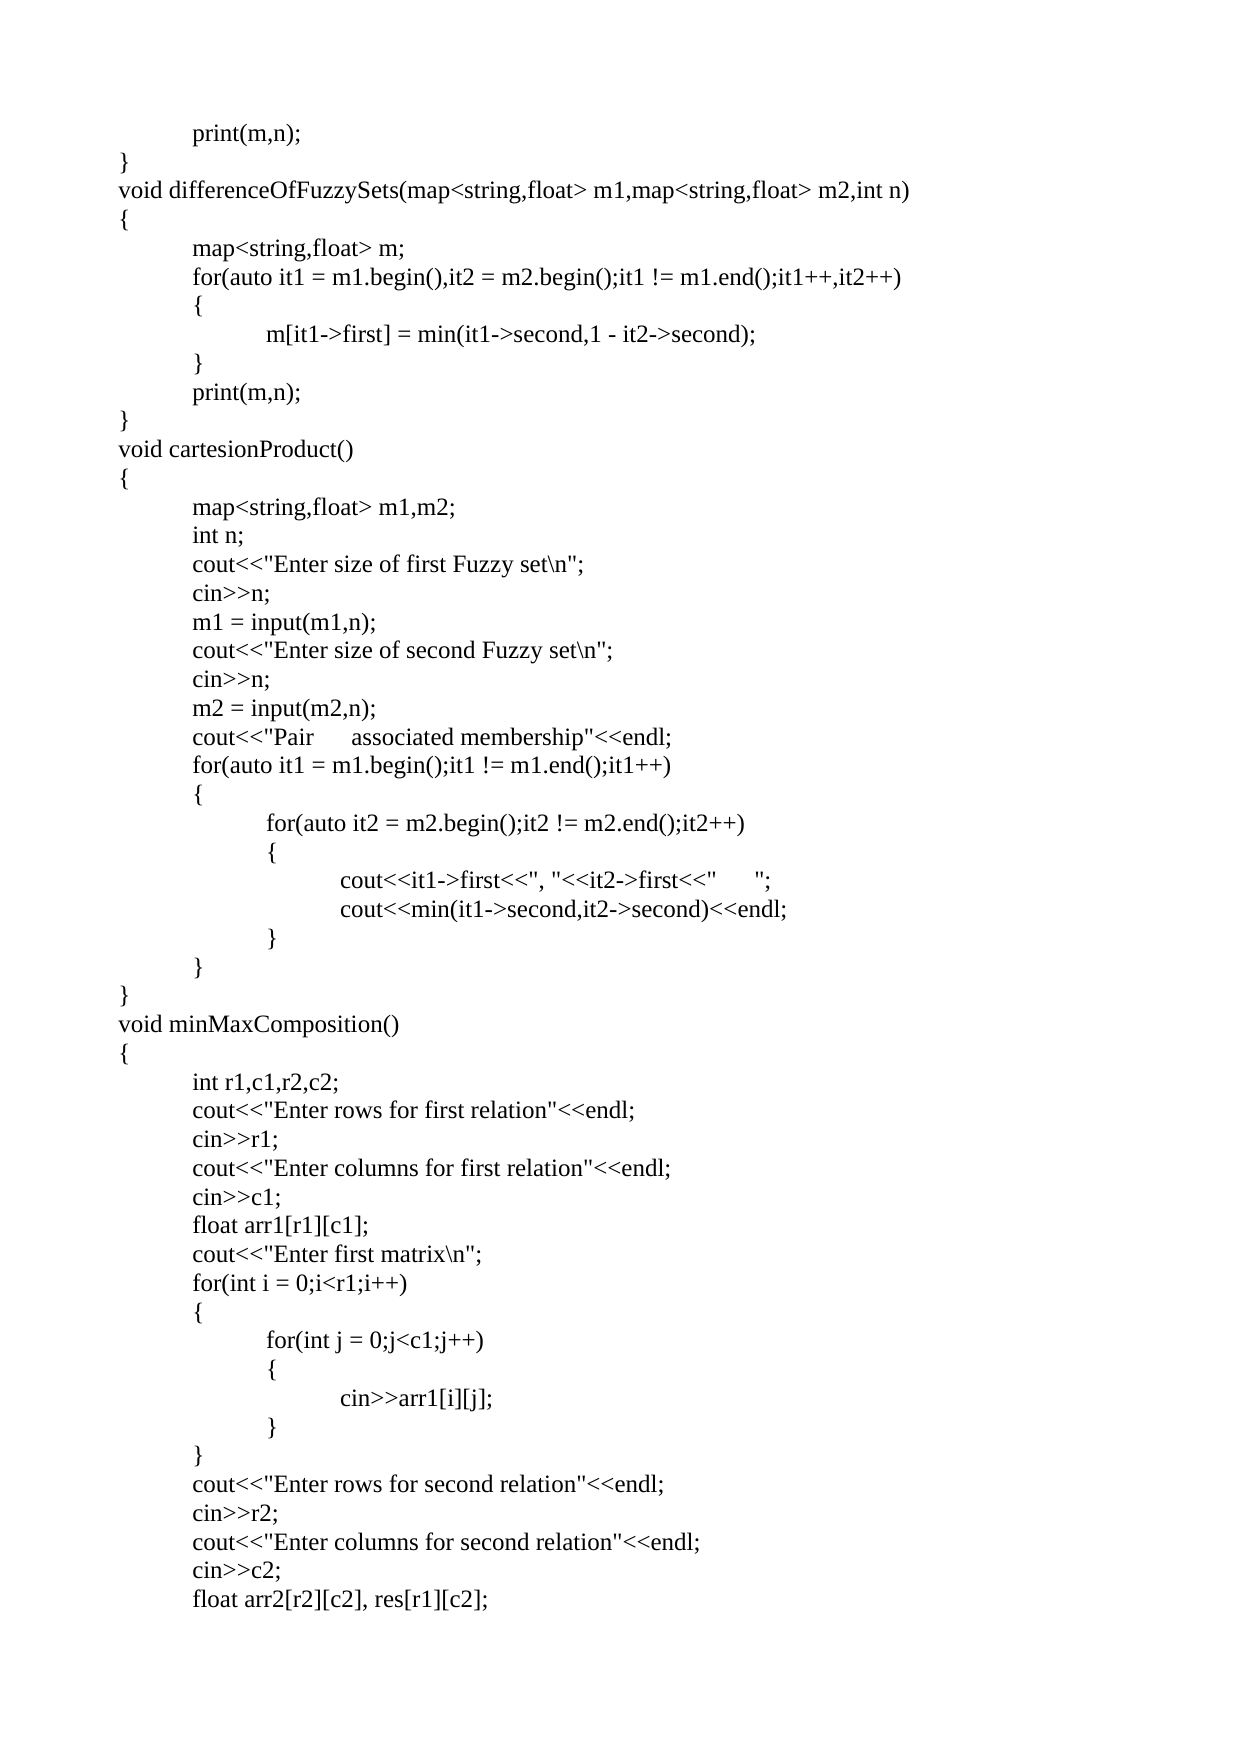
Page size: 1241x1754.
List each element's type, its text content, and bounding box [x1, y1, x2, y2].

text { [118, 1354, 1122, 1383]
text cout<<min(it1->second,it2->second)<<endl; [118, 894, 1122, 923]
text cin>>c2; [118, 1556, 1122, 1584]
text { [118, 779, 1122, 808]
text map<string,float> m; [118, 233, 1122, 262]
text cin>>r1; [118, 1124, 1122, 1153]
text float arr1[r1][c1]; [118, 1211, 1122, 1239]
text cout<<"Enter size of first Fuzzy set\n"; [118, 549, 1122, 578]
text } [118, 923, 1122, 952]
text { [118, 463, 1122, 492]
text for(auto it2 = m2.begin();it2 != m2.end();it2++) [118, 808, 1122, 837]
text int r1,c1,r2,c2; [118, 1067, 1122, 1096]
text { [118, 1297, 1122, 1326]
text } [118, 1412, 1122, 1441]
text print(m,n); [118, 118, 1122, 147]
text cin>>n; [118, 578, 1122, 607]
text cout<<"Pair associated membership"<<endl; [118, 722, 1122, 751]
text for(auto it1 = m1.begin();it1 != m1.end();it1++) [118, 751, 1122, 779]
text } [118, 952, 1122, 981]
text } [118, 348, 1122, 377]
text cout<<"Enter rows for first relation"<<endl; [118, 1096, 1122, 1124]
text { [118, 837, 1122, 866]
text } [118, 1441, 1122, 1469]
text { [118, 1038, 1122, 1067]
text m[it1->first] = min(it1->second,1 - it2->second); [118, 319, 1122, 348]
text for(int i = 0;i<r1;i++) [118, 1268, 1122, 1297]
text void cartesionProduct() [118, 434, 1122, 463]
text cin>>r2; [118, 1498, 1122, 1527]
text for(int j = 0;j<c1;j++) [118, 1326, 1122, 1354]
text cout<<it1->first<<", "<<it2->first<<" "; [118, 866, 1122, 894]
text void minMaxComposition() [118, 1009, 1122, 1038]
text print(m,n); [118, 377, 1122, 406]
text for(auto it1 = m1.begin(),it2 = m2.begin();it1 != m1.end();it1++,it2++) [118, 262, 1122, 291]
text m2 = input(m2,n); [118, 693, 1122, 722]
text float arr2[r2][c2], res[r1][c2]; [118, 1584, 1122, 1613]
text int n; [118, 521, 1122, 549]
text } [118, 406, 1122, 434]
text cin>>arr1[i][j]; [118, 1383, 1122, 1412]
text cout<<"Enter rows for second relation"<<endl; [118, 1469, 1122, 1498]
text } [118, 981, 1122, 1009]
text cout<<"Enter columns for second relation"<<endl; [118, 1527, 1122, 1556]
text cout<<"Enter first matrix\n"; [118, 1239, 1122, 1268]
text cout<<"Enter size of second Fuzzy set\n"; [118, 636, 1122, 664]
text } [118, 147, 1122, 176]
text void differenceOfFuzzySets(map<string,float> m1,map<string,float> m2,int n) [118, 176, 1122, 204]
text cout<<"Enter columns for first relation"<<endl; [118, 1153, 1122, 1182]
text map<string,float> m1,m2; [118, 492, 1122, 521]
text m1 = input(m1,n); [118, 607, 1122, 636]
text { [118, 291, 1122, 319]
text cin>>n; [118, 664, 1122, 693]
text { [118, 204, 1122, 233]
text cin>>c1; [118, 1182, 1122, 1211]
